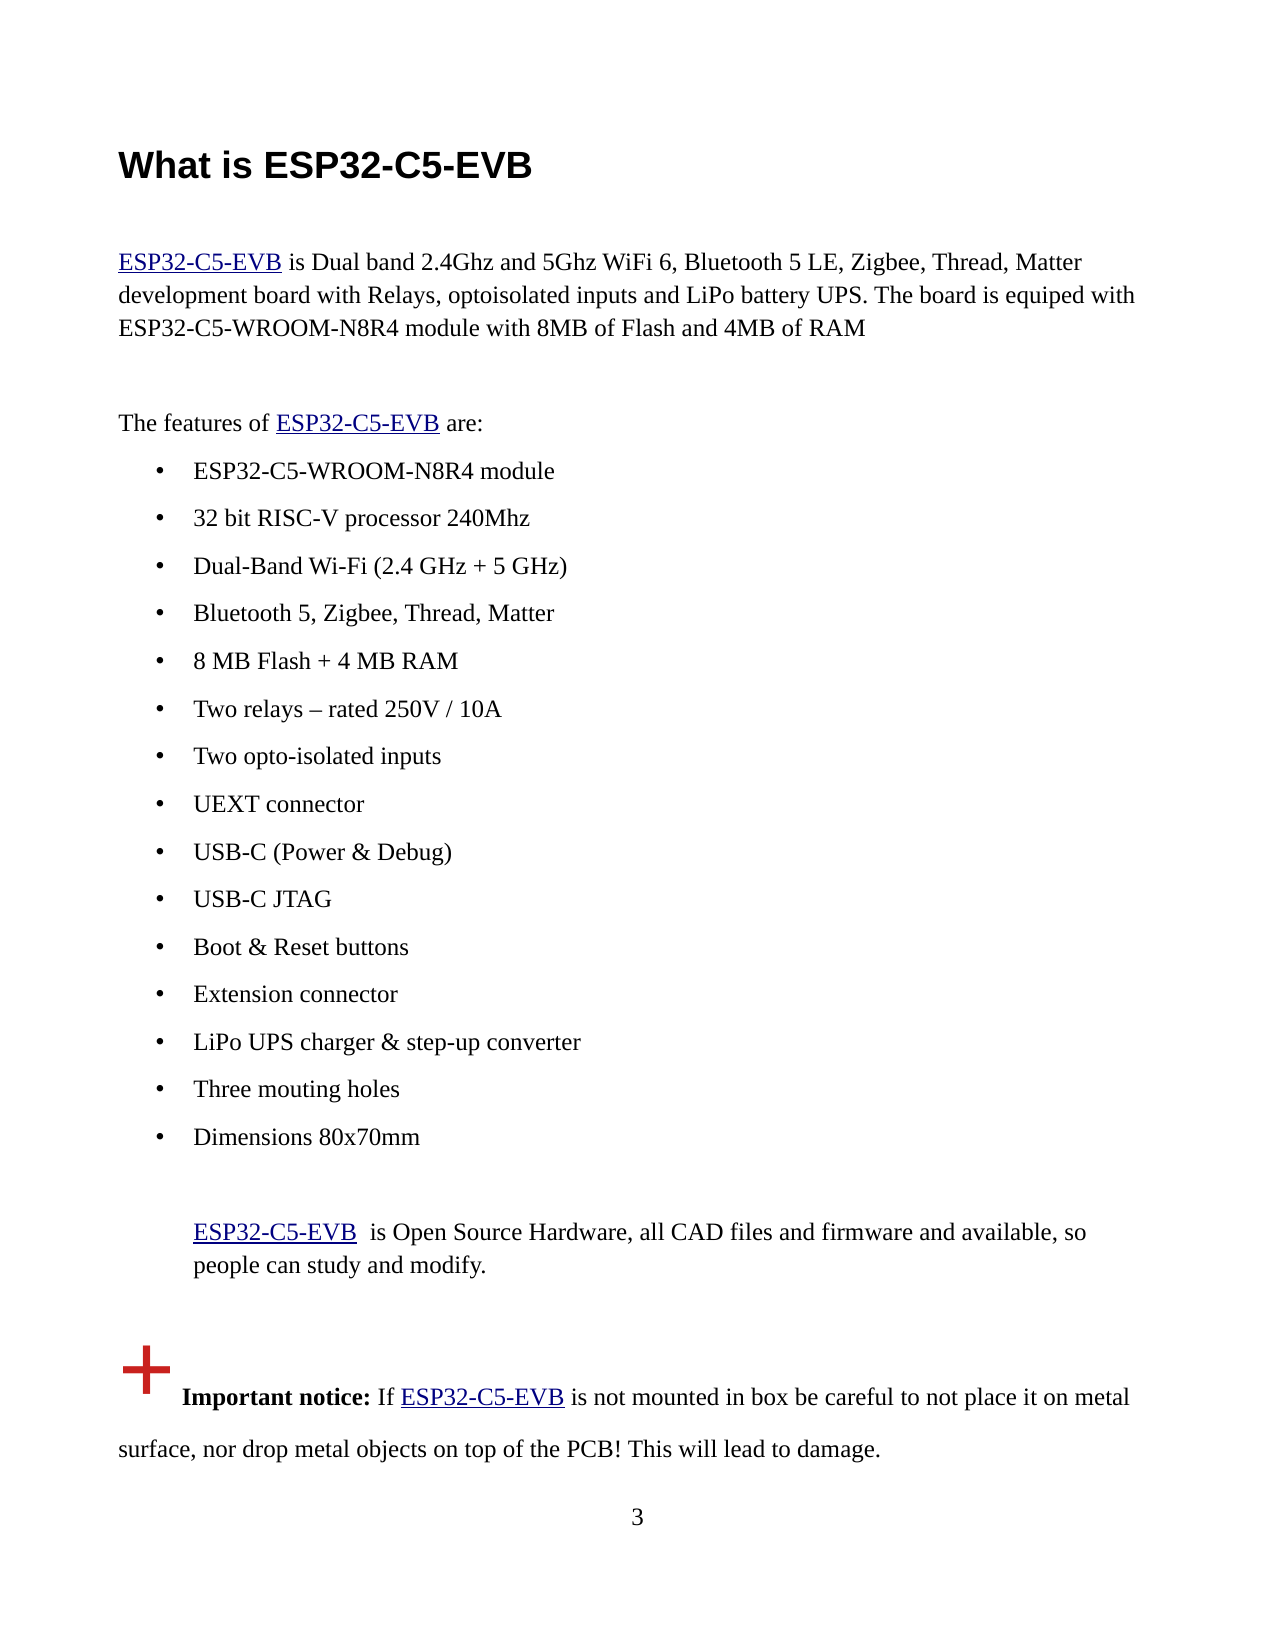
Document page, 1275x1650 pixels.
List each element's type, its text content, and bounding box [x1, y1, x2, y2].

list USB-C (Power & Debug) [156, 837, 1157, 865]
list USB-C JTAG [156, 884, 1157, 913]
list Extension connector [156, 979, 1157, 1008]
subtitle What is ESP32-C5-EVB [118, 143, 1157, 187]
list ESP32-C5-EVB is Open Source Hardware, all CAD files and firmware and available, so people can study and modify. [156, 1217, 1157, 1279]
list Two relays – rated 250V / 10A [156, 694, 1157, 722]
list Dimensions 80x70mm [156, 1122, 1157, 1151]
list UEXT connector [156, 789, 1157, 818]
list 32 bit RISC-V processor 240Mhz [156, 503, 1157, 532]
list Two opto-isolated inputs [156, 741, 1157, 770]
list Boot & Reset buttons [156, 932, 1157, 961]
text ESP32-C5-EVB is Dual band 2.4Ghz and 5Ghz WiFi 6, Bluetooth 5 LE, Zigbee, Thread, Matter development board with Relays, optoisolated inputs and LiPo battery UPS. The board is equiped with ESP32-C5-WROOM-N8R4 module with 8MB of Flash and 4MB of RAM [118, 247, 1157, 342]
list LiPo UPS charger & step-up converter [156, 1027, 1157, 1056]
list ESP32-C5-WROOM-N8R4 module [156, 456, 1157, 484]
list 8 MB Flash + 4 MB RAM [156, 646, 1157, 675]
list Three mouting holes [156, 1074, 1157, 1103]
list Dual-Band Wi-Fi (2.4 GHz + 5 GHz) [156, 551, 1157, 580]
text The features of ESP32-C5-EVB are: [118, 408, 1157, 437]
list Bluetooth 5, Zigbee, Thread, Matter [156, 598, 1157, 627]
text + Important notice: If ESP32-C5-EVB is not mounted in box be careful to not place it on metal surface, nor drop metal objects on top of the PCB! This will lead to damage. [118, 1298, 1157, 1463]
